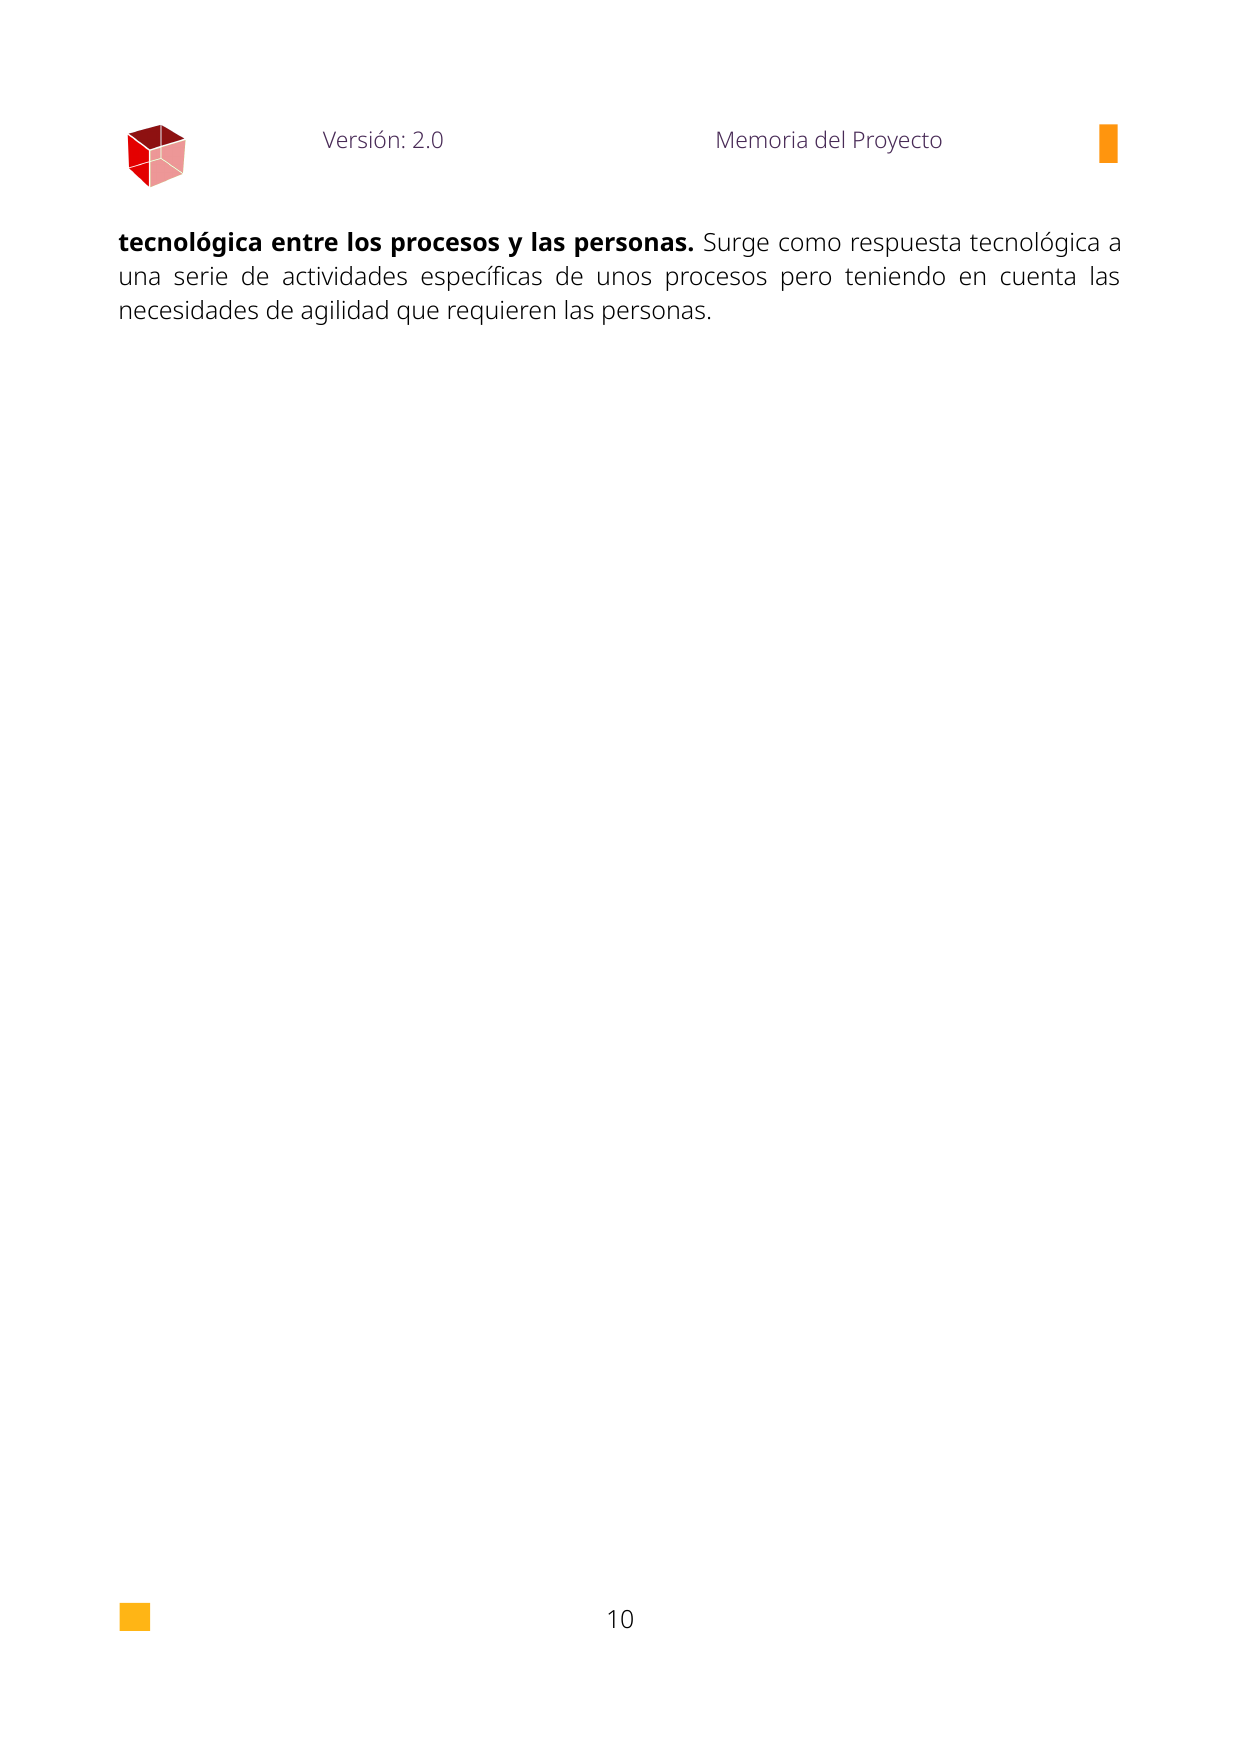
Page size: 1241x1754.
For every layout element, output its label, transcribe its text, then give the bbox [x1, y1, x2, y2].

text tecnológica entre los procesos y las personas. Surge como respuesta tecnológica a una serie de actividades específicas de unos procesos pero teniendo en cuenta las necesidades de agilidad que requieren las personas. [118, 225, 1122, 327]
picture [123, 123, 189, 189]
